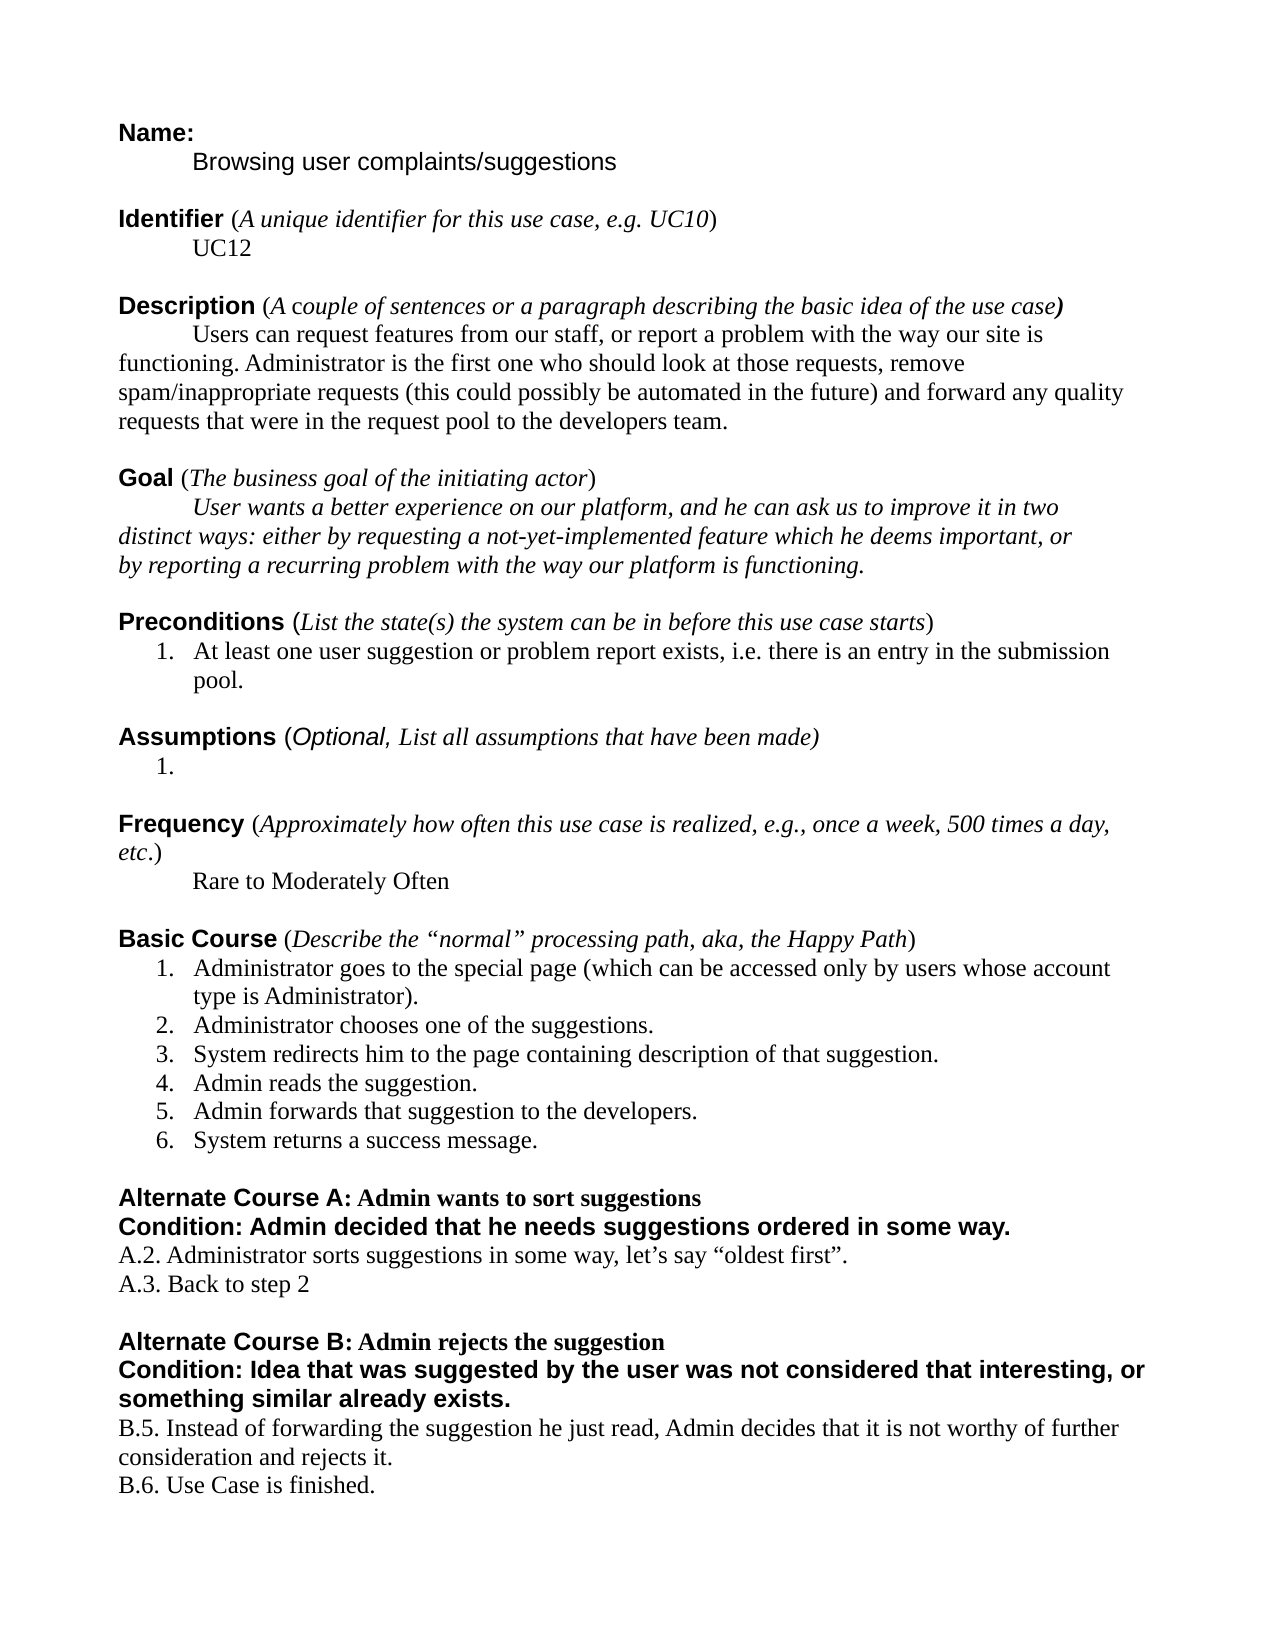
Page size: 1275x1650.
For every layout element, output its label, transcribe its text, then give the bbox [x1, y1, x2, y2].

text Preconditions (List the state(s) the system can be in before this use case starts) [118, 607, 1157, 636]
text Goal (The business goal of the initiating actor) [118, 463, 1157, 492]
list System returns a success message. [156, 1125, 1157, 1154]
text by reporting a recurring problem with the way our platform is functioning. [118, 550, 1157, 578]
list Admin reads the suggestion. [156, 1068, 1157, 1096]
text Identifier (A unique identifier for this use case, e.g. UC10) [118, 204, 1157, 233]
text A.2. Administrator sorts suggestions in some way, let’s say “oldest first”. [118, 1240, 1157, 1269]
list Administrator chooses one of the suggestions. [156, 1010, 1157, 1039]
list At least one user suggestion or problem report exists, i.e. there is an entry in the submission pool. [156, 636, 1157, 693]
text Name: [118, 118, 1157, 147]
text distinct ways: either by requesting a not-yet-implemented feature which he deems important, or [118, 521, 1157, 550]
text B.5. Instead of forwarding the suggestion he just read, Admin decides that it is not worthy of further consideration and rejects it. [118, 1413, 1157, 1470]
text Description (A couple of sentences or a paragraph describing the basic idea of the use case) [118, 291, 1157, 319]
text Users can request features from our staff, or report a problem with the way our site is functioning. Administrator is the first one who should look at those requests, remove spam/inappropriate requests (this could possibly be automated in the future) and forward any quality requests that were in the request pool to the developers team. [118, 319, 1157, 434]
text Condition: Admin decided that he needs suggestions ordered in some way. [118, 1211, 1157, 1240]
text B.6. Use Case is finished. [118, 1470, 1157, 1499]
text Condition: Idea that was suggested by the user was not considered that interesting, or something similar already exists. [118, 1355, 1157, 1413]
text Assumptions (Optional, List all assumptions that have been made) [118, 722, 1157, 751]
text Browsing user complaints/suggestions [118, 147, 1157, 176]
text Frequency (Approximately how often this use case is realized, e.g., once a week, 500 times a day, etc.) [118, 809, 1157, 866]
text UC12 [118, 233, 1157, 262]
text Basic Course (Describe the “normal” processing path, aka, the Happy Path) [118, 924, 1157, 953]
text A.3. Back to step 2 [118, 1269, 1157, 1298]
text Rare to Moderately Often [118, 866, 1157, 895]
list System redirects him to the page containing description of that suggestion. [156, 1039, 1157, 1068]
text Alternate Course B: Admin rejects the suggestion [118, 1326, 1157, 1355]
text User wants a better experience on our platform, and he can ask us to improve it in two [118, 492, 1157, 521]
list Administrator goes to the special page (which can be accessed only by users whose account type is Administrator). [156, 953, 1157, 1010]
list Admin forwards that suggestion to the developers. [156, 1096, 1157, 1125]
text Alternate Course A: Admin wants to sort suggestions [118, 1183, 1157, 1211]
